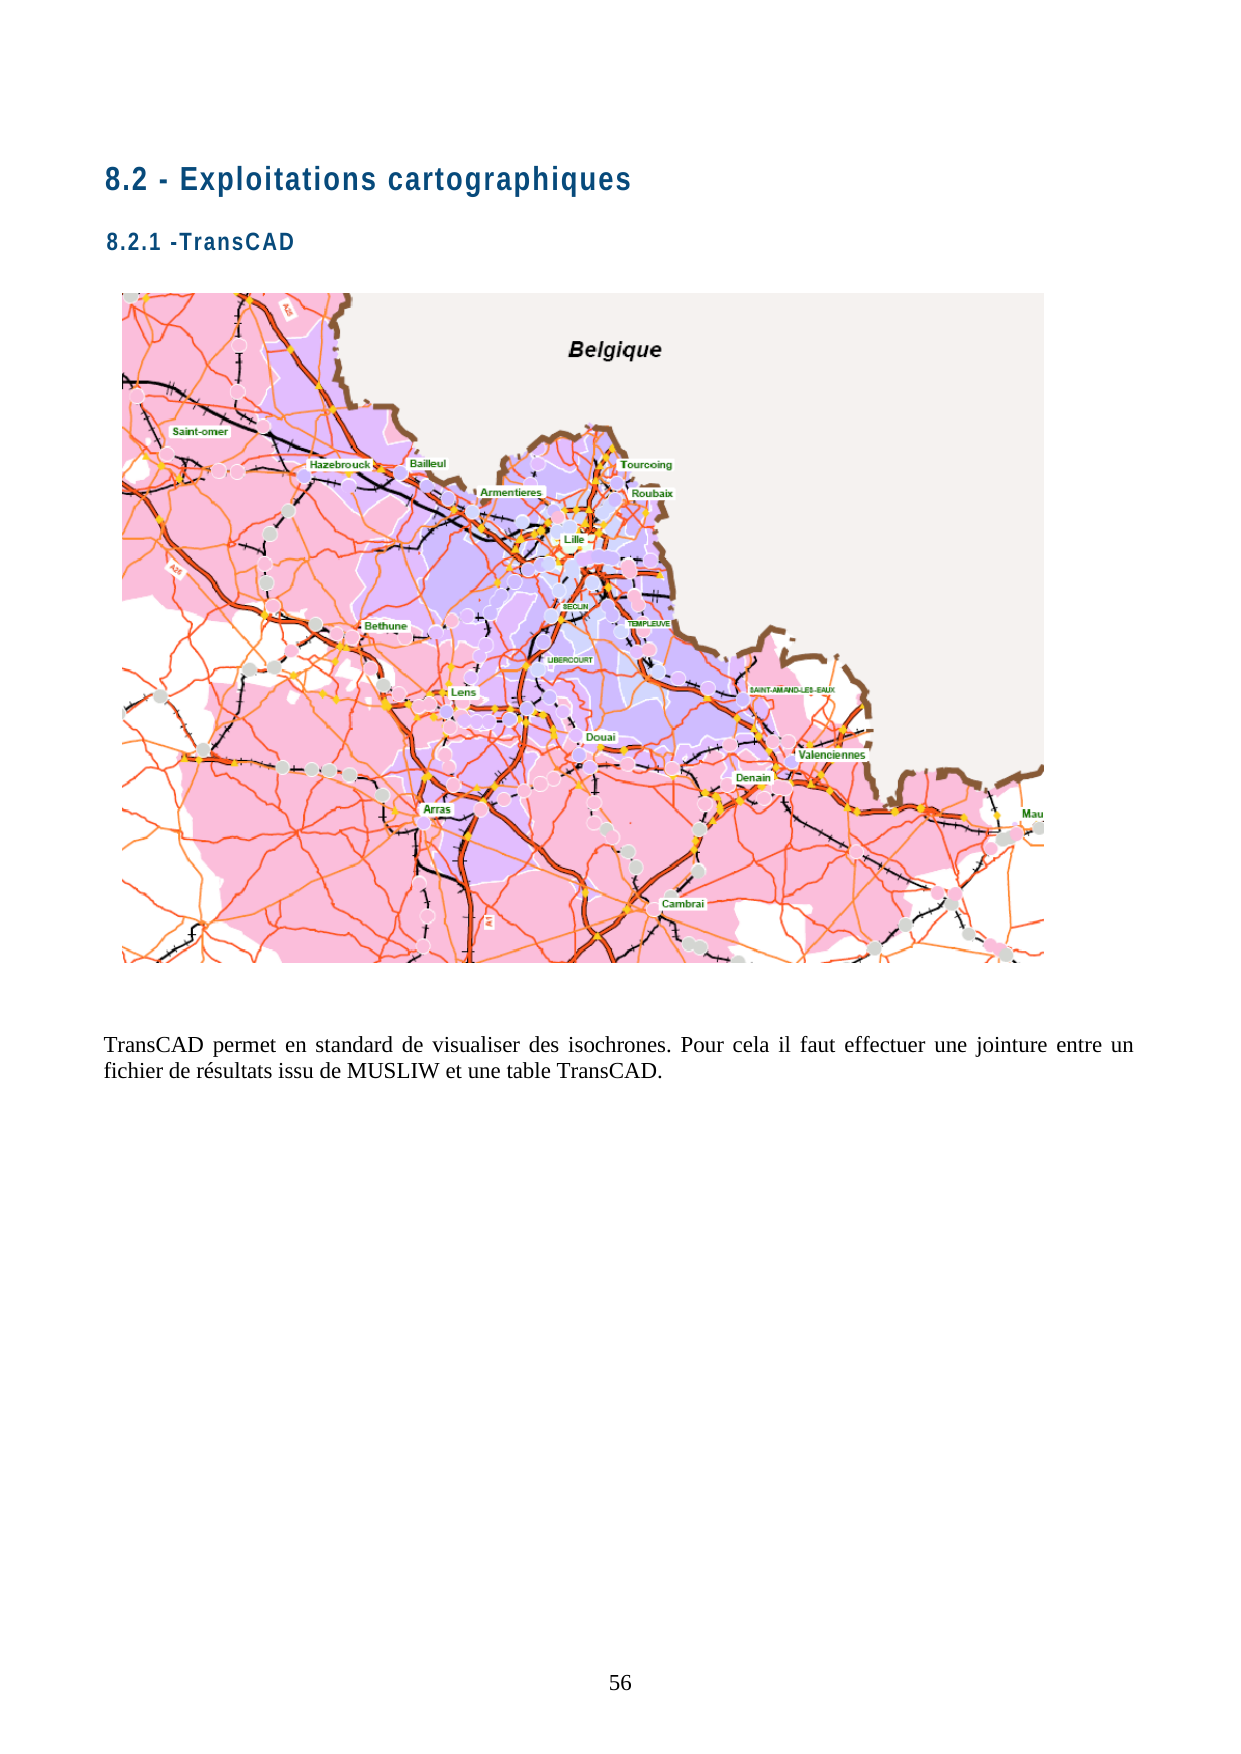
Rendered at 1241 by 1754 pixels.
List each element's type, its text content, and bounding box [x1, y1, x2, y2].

subtitle Exploitations cartographiques [102, 160, 1137, 198]
text TransCAD permet en standard de visualiser des isochrones. Pour cela il faut effectuer une jointure entre un fichier de résultats issu de MUSLIW et une table TransCAD. [103, 1031, 1137, 1084]
picture [122, 293, 1044, 963]
subtitle TransCAD [106, 227, 1137, 256]
